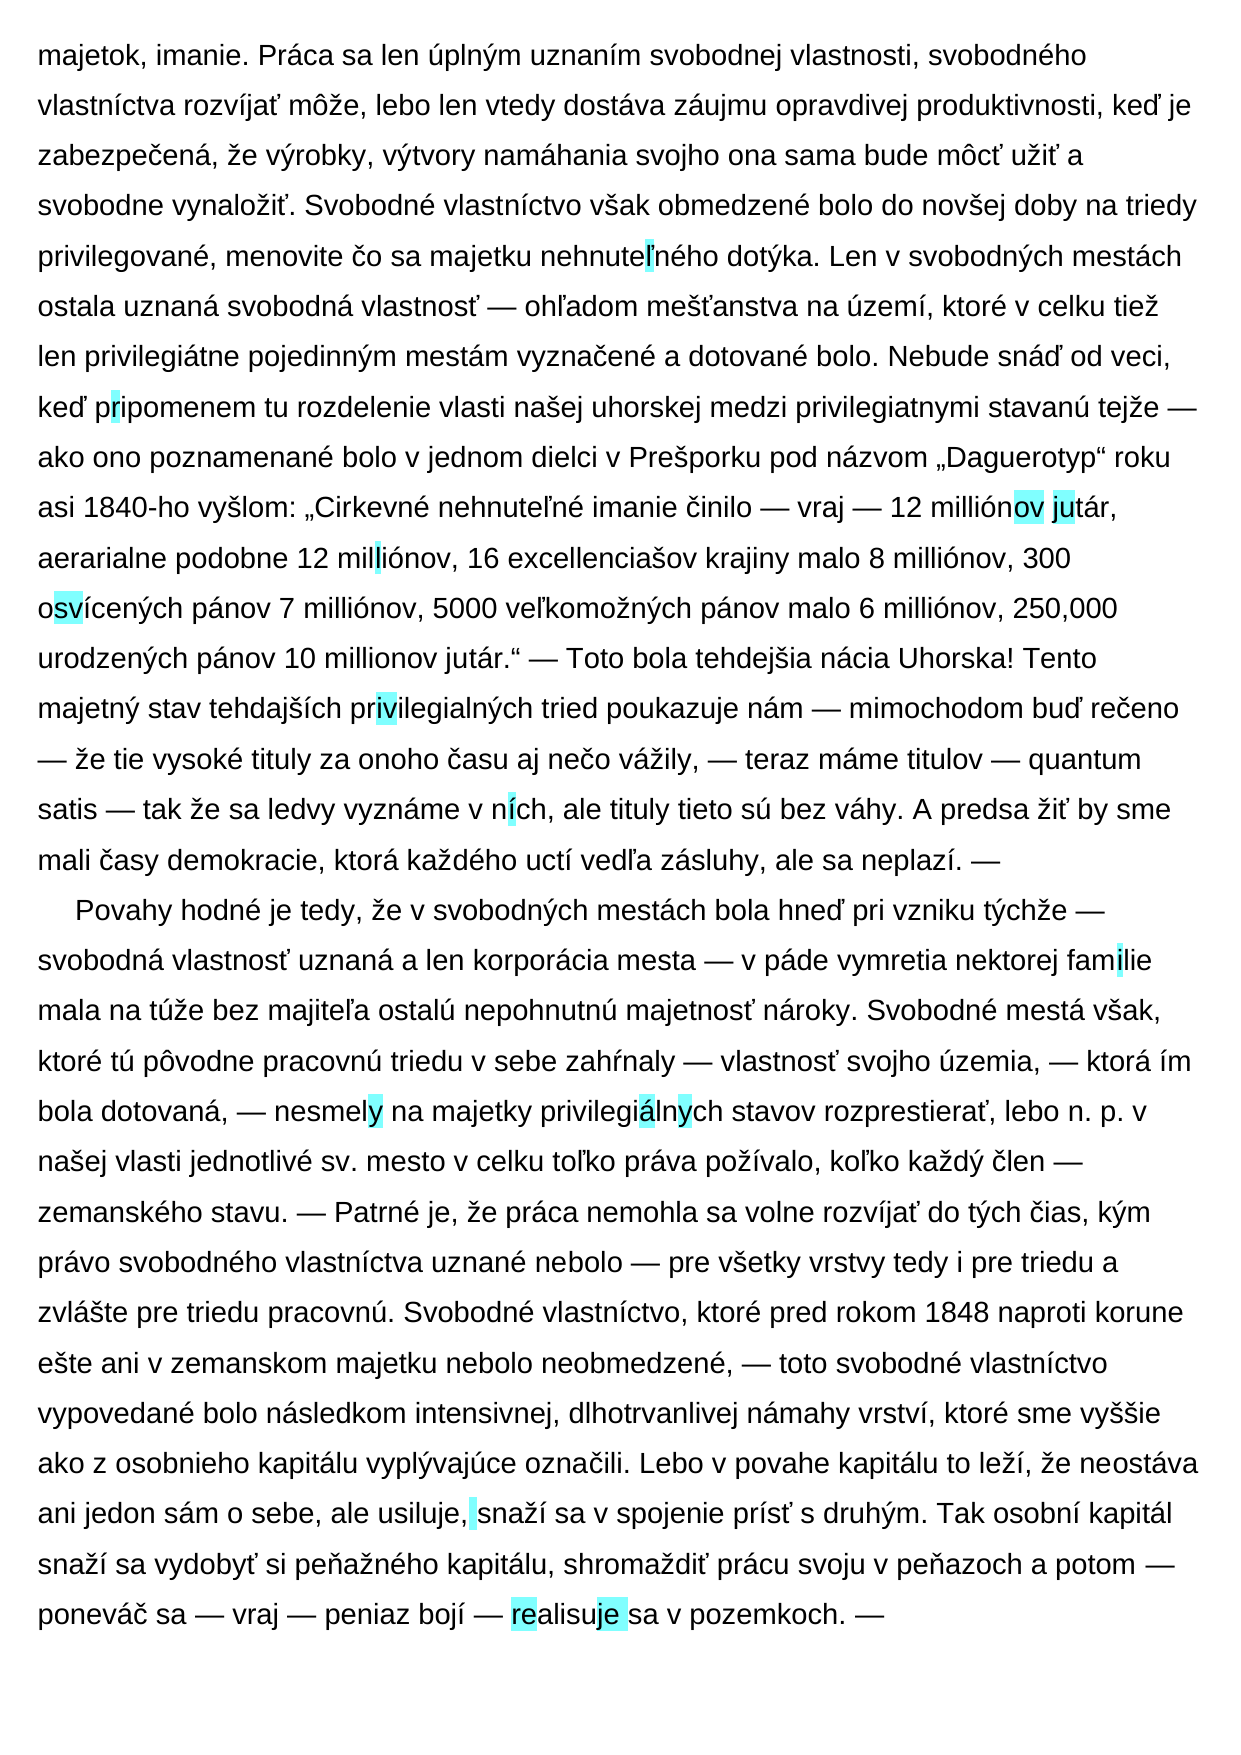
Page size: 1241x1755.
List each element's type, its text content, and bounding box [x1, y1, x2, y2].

text majetok, imanie. Práca sa len úplným uznaním svobodnej vlastnosti, svobodného vlastníctva rozvíjať môže, lebo len vtedy dostáva záujmu opravdivej produktivnosti, keď je zabezpečená, že výrobky, vý­tvory namáhania svojho ona sama bude môcť užiť a svobodne vynaložiť. Svobodné vlast­níctvo však obmedzené bolo do novšej doby na triedy privilegované, menovite čo sa ma­jetku nehnuteľného dotýka. Len v svobodných mestách ostala uznaná svobodná vlastnosť — ohľadom mešťanstva na území, ktoré v celku tiež len privilegiátne pojedinným mestám vyznačené a dotované bolo. Nebude snáď od veci, keď pripomenem tu rozdelenie vlasti našej uhorskej medzi privilegiatnymi stavanú tejže — ako ono poznamenané bolo v jednom dielci v Prešporku pod názvom „Daguerotyp“ roku asi 1840-ho vyšlom: „Cir­kevné nehnuteľné imanie činilo — vraj — 12 milliónov jutár, aerarialne podobne 12 milliónov, 16 excellenciašov krajiny malo 8 milliónov, 300 osvícených pánov 7 milliónov, 5000 veľkomožných pánov malo 6 milliónov, 250,000 urodzených pánov 10 millionov ju­tár.“ — Toto bola tehdejšia nácia Uhorska! Tento majetný stav tehdajších privilegialných tried poukazuje nám — mimochodom buď rečeno — že tie vysoké tituly za onoho času aj nečo vážily, — teraz máme titulov — quantum satis — tak že sa ledvy vyznáme v ních, ale tituly tieto sú bez váhy. A predsa žiť by sme mali časy demokracie, ktorá kaž­dého uctí vedľa zásluhy, ale sa neplazí. — [37, 37, 1203, 876]
text Povahy hodné je tedy, že v svobodných mestách bola hneď pri vzniku týchže — svobodná vlastnosť uznaná a len korporácia mesta — v páde vymretia nektorej familie mala na túže bez majiteľa ostalú nepohnutnú majetnosť nároky. Svobodné mestá však, ktoré tú pôvodne pracovnú triedu v sebe zahŕnaly — vlastnosť svojho územia, — ktorá ím bola dotovaná, — nesmely na majetky privilegiálnych stavov rozprestierať, lebo n. p. v našej vlasti jednotlivé sv. mesto v celku toľko práva požívalo, koľko každý člen — zemanského stavu. — Patrné je, že práca nemohla sa volne rozvíjať do tých čias, kým právo svobodného vlastníctva uznané ne­bolo — pre všetky vrstvy tedy i pre triedu a zvlášte pre triedu pracovnú. Svobodné vlastníctvo, ktoré pred rokom 1848 naproti korune ešte ani v zemanskom majetku nebolo neobmedzené, — toto svobodné vlastníctvo vypovedané bolo následkom intensivnej, dlhotrvanlivej námahy vrství, ktoré sme vyššie ako z osobnieho kapitálu vyplývajúce ozna­čili. Lebo v povahe kapitálu to leží, že ne­ostáva ani jedon sám o sebe, ale usiluje, snaží sa v spojenie prísť s druhým. Tak osobní kapitál snaží sa vydobyť si peňažného kapitálu, shromaždiť prácu svoju v peňazoch a potom — poneváč sa — vraj — peniaz bojí — realisuje sa v pozemkoch. — [37, 893, 1203, 1631]
